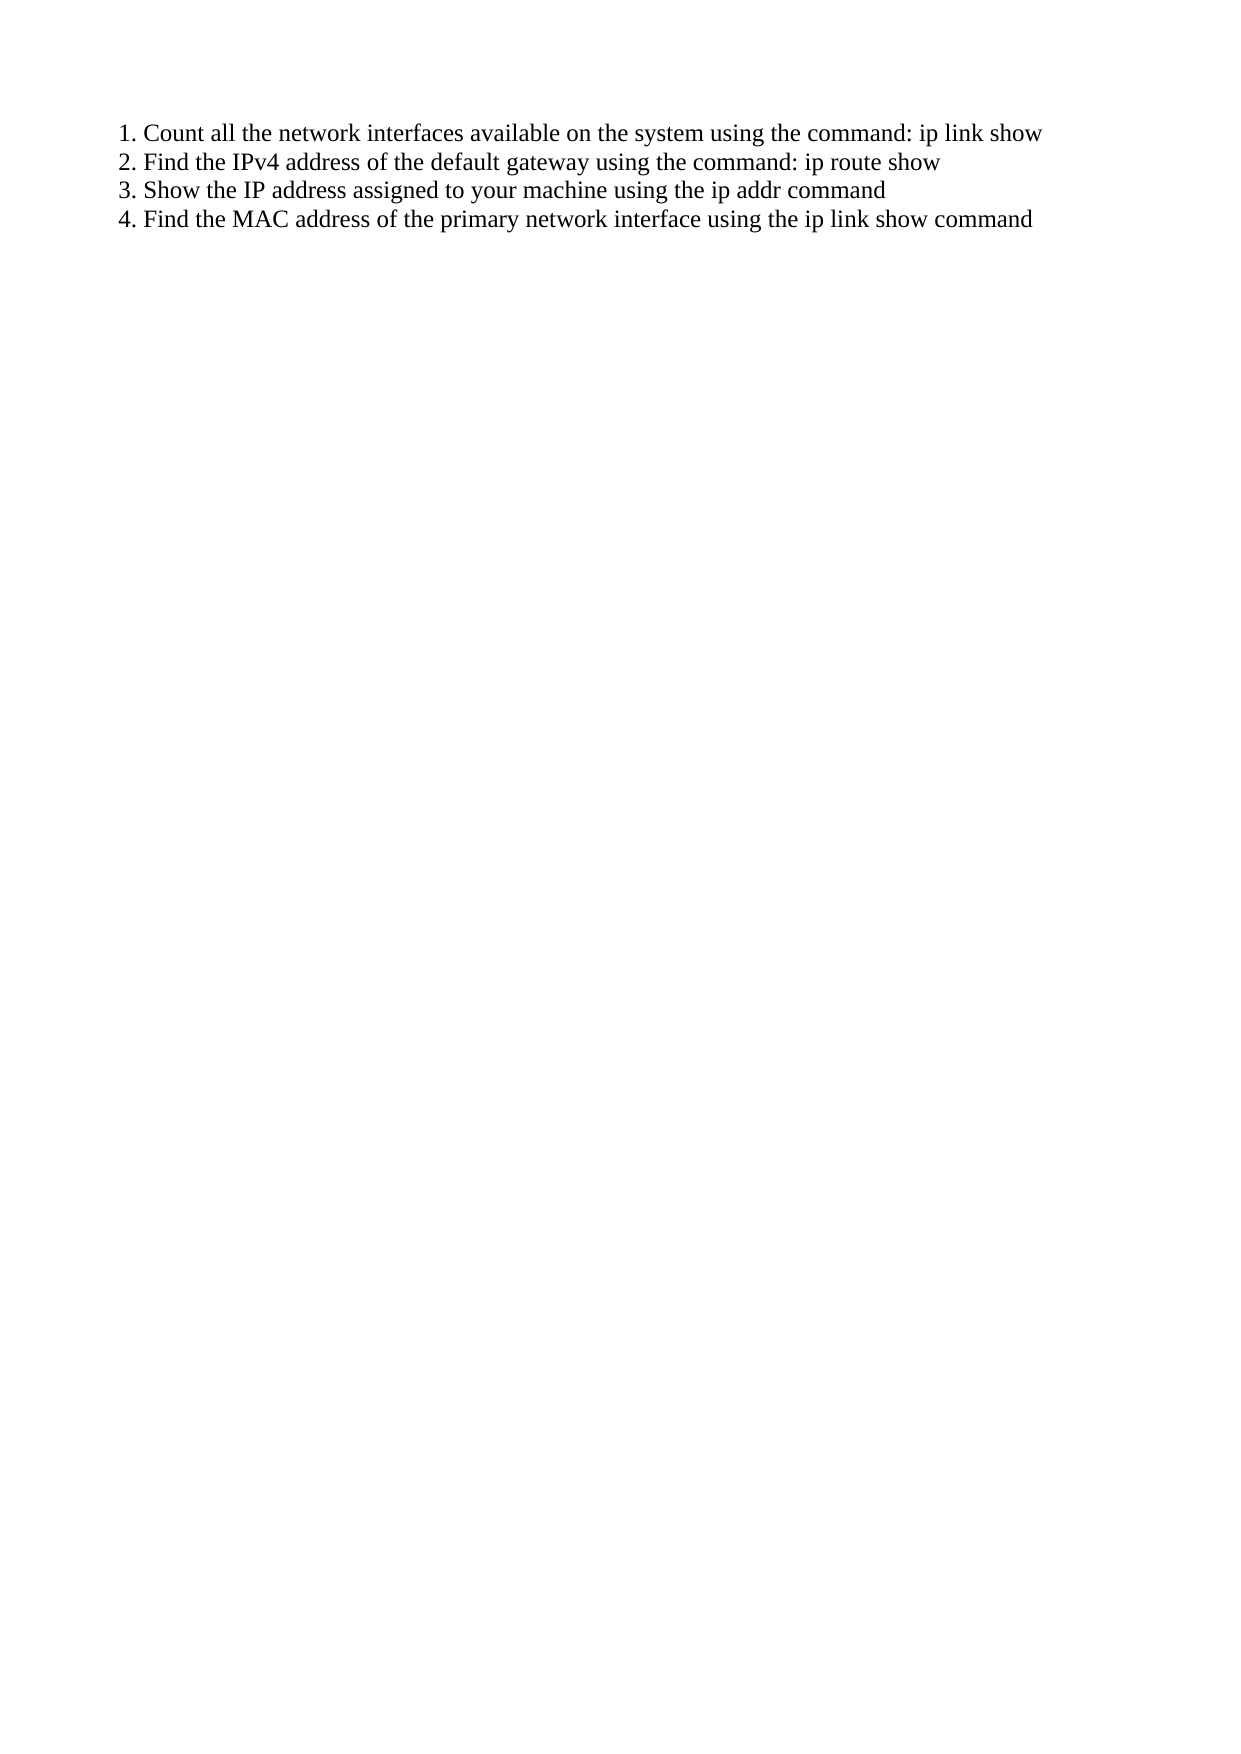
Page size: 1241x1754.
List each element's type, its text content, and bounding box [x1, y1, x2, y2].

text 3. Show the IP address assigned to your machine using the ip addr command [118, 176, 1122, 204]
text 1. Count all the network interfaces available on the system using the command: ip link show [118, 118, 1122, 147]
text 2. Find the IPv4 address of the default gateway using the command: ip route show [118, 147, 1122, 176]
text 4. Find the MAC address of the primary network interface using the ip link show command [118, 204, 1122, 233]
